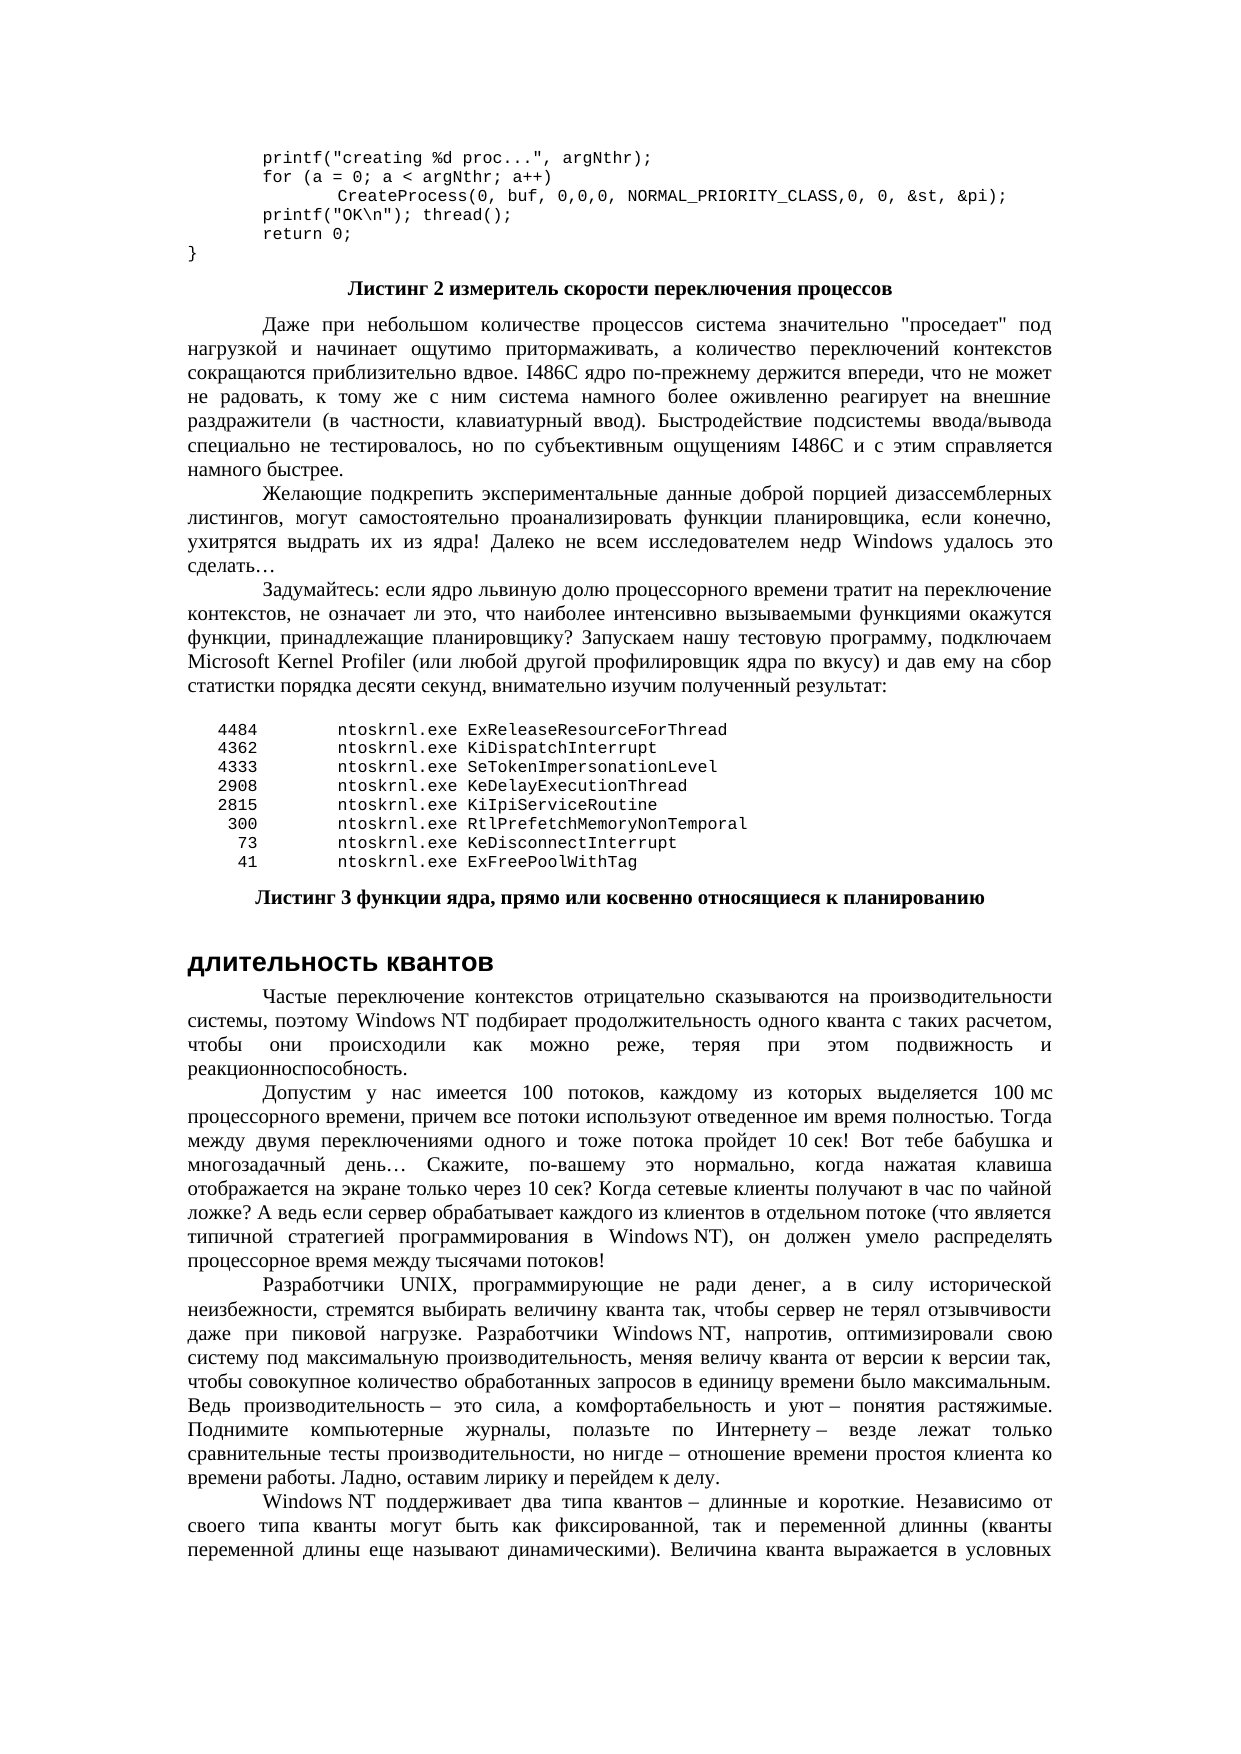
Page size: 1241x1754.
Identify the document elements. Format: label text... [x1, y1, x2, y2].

text Желающие подкрепить экспериментальные данные доброй порцией дизассемблерных листингов, могут самостоятельно проанализировать функции планировщика, если конечно, ухитрятся выдрать их из ядра! Далеко не всем исследователем недр Windows удалось это сделать… [187, 481, 1053, 577]
text Задумайтесь: если ядро львиную долю процессорного времени тратит на переключение контекстов, не означает ли это, что наиболее интенсивно вызываемыми функциями окажутся функции, принадлежащие планировщику? Запускаем нашу тестовую программу, подключаем Microsoft Kernel Profiler (или любой другой профилировщик ядра по вкусу) и дав ему на сбор статистки порядка десяти секунд, внимательно изучим полученный результат: [187, 577, 1053, 697]
text 73 ntoskrnl.exe KeDisconnectInterrupt [187, 834, 1053, 853]
text for (a = 0; a < argNthr; a++) [187, 169, 1053, 188]
text 4362 ntoskrnl.exe KiDispatchInterrupt [187, 740, 1053, 759]
text 4333 ntoskrnl.exe SeTokenImpersonationLevel [187, 759, 1053, 778]
text } [187, 244, 1053, 263]
text Даже при небольшом количестве процессов система значительно "проседает" под нагрузкой и начинает ощутимо притормаживать, а количество переключений контекстов сокращаются приблизительно вдвое. I486C ядро по-прежнему держится впереди, что не может не радовать, к тому же с ним система намного более оживленно реагирует на внешние раздражители (в частности, клавиатурный ввод). Быстродействие подсистемы ввода/вывода специально не тестировалось, но по субъективным ощущениям I486C и с этим справляется намного быстрее. [187, 312, 1053, 481]
text 41 ntoskrnl.exe ExFreePoolWithTag [187, 853, 1053, 872]
text CreateProcess(0, buf, 0,0,0, NORMAL_PRIORITY_CLASS,0, 0, &st, &pi); [187, 188, 1053, 207]
text printf("OK\n"); thread(); [187, 207, 1053, 225]
text printf("creating %d proc...", argNthr); [187, 150, 1053, 169]
text Листинг 3 функции ядра, прямо или косвенно относящиеся к планированию [187, 884, 1053, 909]
text Допустим у нас имеется 100 потоков, каждому из которых выделяется 100 мс процессорного времени, причем все потоки используют отведенное им время полностью. Тогда между двумя переключениями одного и тоже потока пройдет 10 сек! Вот тебе бабушка и многозадачный день… Скажите, по-вашему это нормально, когда нажатая клавиша отображается на экране только через 10 сек? Когда сетевые клиенты получают в час по чайной ложке? А ведь если сервер обрабатывает каждого из клиентов в отдельном потоке (что является типичной стратегией программирования в Windows NT), он должен умело распределять процессорное время между тысячами потоков! [187, 1080, 1053, 1272]
text 2908 ntoskrnl.exe KeDelayExecutionThread [187, 778, 1053, 797]
text 2815 ntoskrnl.exe KiIpiServiceRoutine [187, 797, 1053, 816]
text Листинг 2 измеритель скорости переключения процессов [187, 276, 1053, 300]
text 300 ntoskrnl.exe RtlPrefetchMemoryNonTemporal [187, 816, 1053, 834]
subtitle длительность квантов [187, 946, 1053, 977]
text Разработчики UNIX, программирующие не ради денег, а в силу исторической неизбежности, стремятся выбирать величину кванта так, чтобы сервер не терял отзывчивости даже при пиковой нагрузке. Разработчики Windows NT, напротив, оптимизировали свою систему под максимальную производительность, меняя величу кванта от версии к версии так, чтобы совокупное количество обработанных запросов в единицу времени было максимальным. Ведь производительность – это сила, а комфортабельность и уют – понятия растяжимые. Поднимите компьютерные журналы, полазьте по Интернету – везде лежат только сравнительные тесты производительности, но нигде – отношение времени простоя клиента ко времени работы. Ладно, оставим лирику и перейдем к делу. [187, 1272, 1053, 1489]
text Частые переключение контекстов отрицательно сказываются на производительности системы, поэтому Windows NT подбирает продолжительность одного кванта с таких расчетом, чтобы они происходили как можно реже, теряя при этом подвижность и реакционноспособность. [187, 984, 1053, 1080]
text 4484 ntoskrnl.exe ExReleaseResourceForThread [187, 721, 1053, 740]
text return 0; [187, 225, 1053, 244]
text Windows NT поддерживает два типа квантов – длинные и короткие. Независимо от своего типа кванты могут быть как фиксированной, так и переменной длинны (кванты переменной длины еще называют динамическими). Величина кванта выражается в условных [187, 1489, 1053, 1561]
